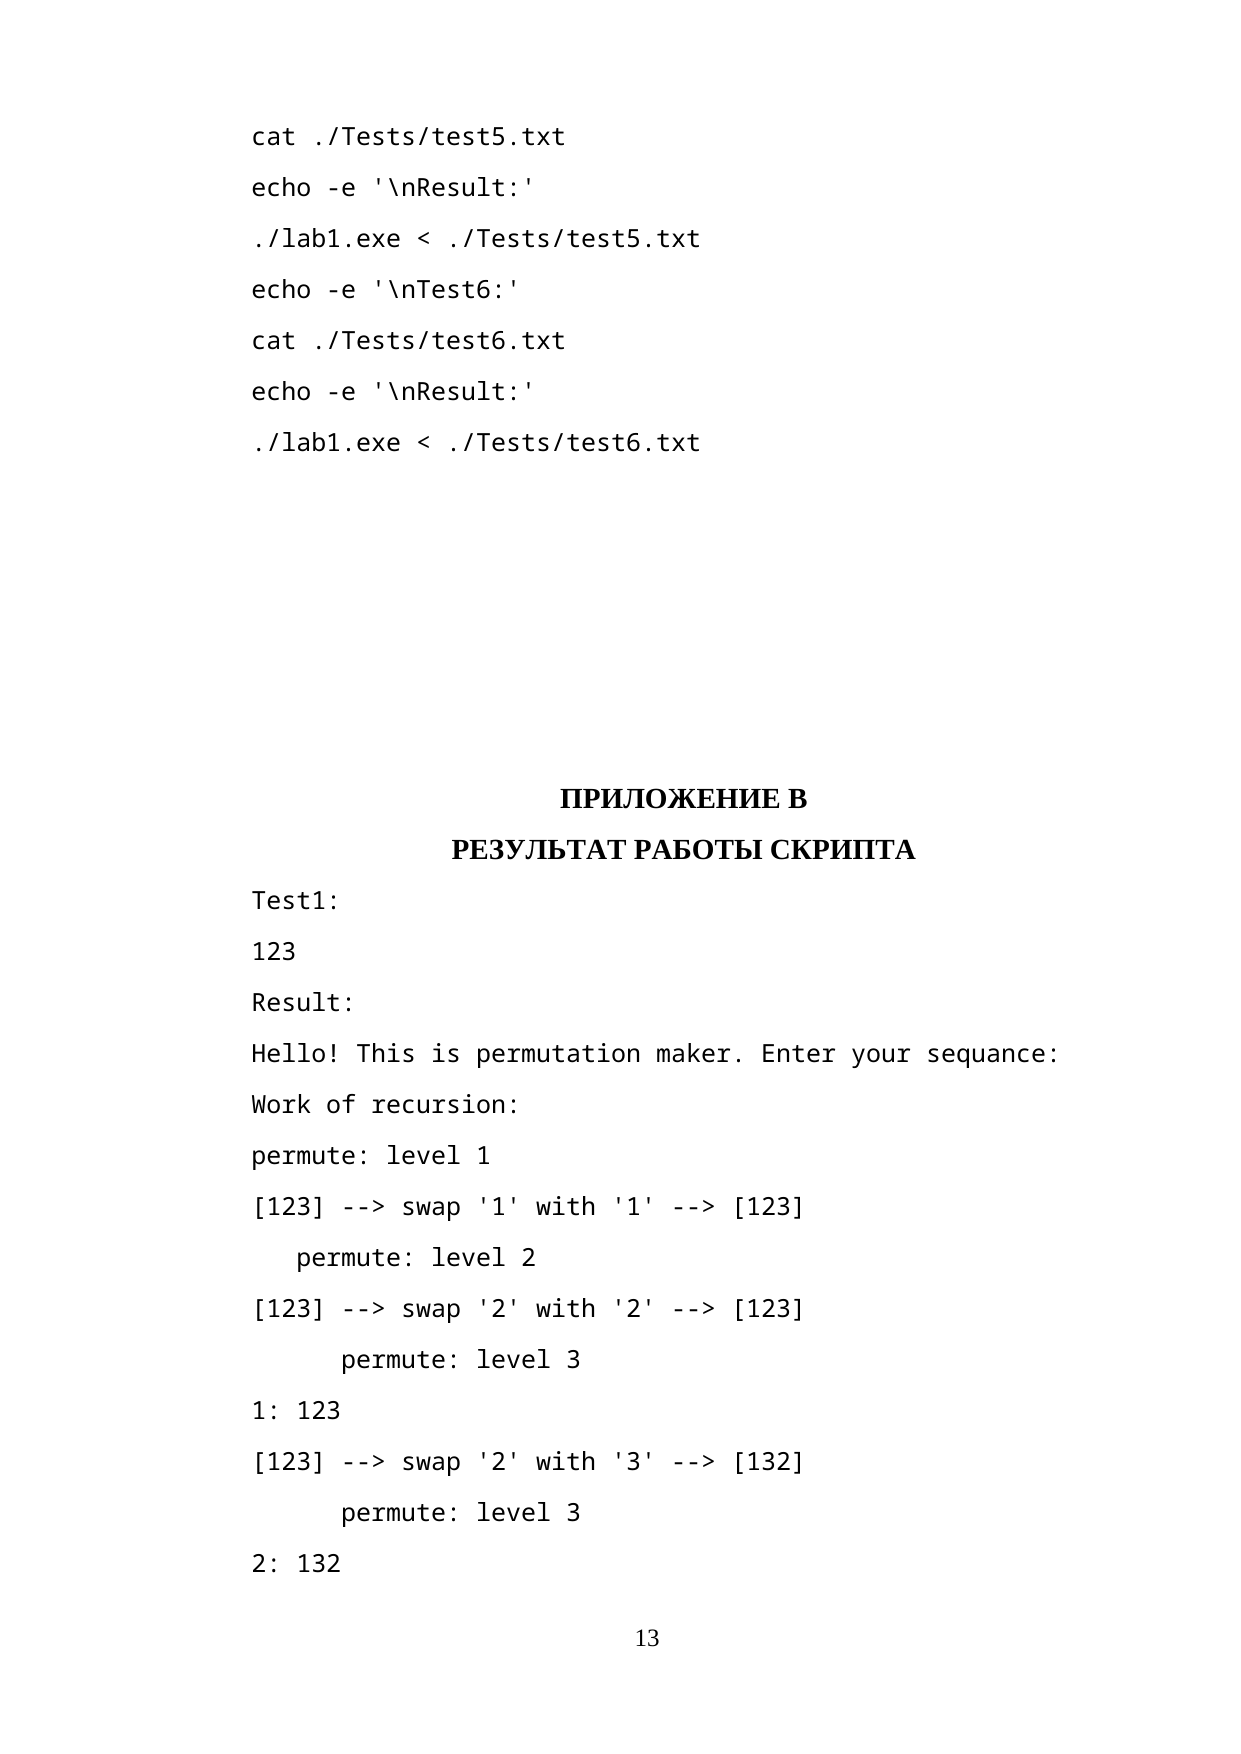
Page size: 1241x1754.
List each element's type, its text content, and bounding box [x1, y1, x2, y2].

text echo -e '\nResult:' [177, 169, 1116, 203]
text ./lab1.exe < ./Tests/test5.txt [177, 220, 1116, 254]
text [123] --> swap '2' with '3' --> [132] [177, 1444, 1116, 1478]
text Result: [177, 984, 1116, 1018]
text 2: 132 [177, 1546, 1116, 1580]
text [123] --> swap '2' with '2' --> [123] [177, 1291, 1116, 1325]
text cat ./Tests/test5.txt [177, 118, 1116, 152]
text 123 [177, 933, 1116, 967]
text permute: level 3 [177, 1342, 1116, 1376]
text permute: level 1 [177, 1137, 1116, 1172]
text РЕЗУЛЬТАТ РАБОТЫ СКРИПТА [177, 832, 1116, 866]
text 1: 123 [177, 1393, 1116, 1427]
text [123] --> swap '1' with '1' --> [123] [177, 1188, 1116, 1223]
text Hello! This is permutation maker. Enter your sequance: [177, 1035, 1116, 1069]
text echo -e '\nResult:' [177, 373, 1116, 407]
text cat ./Tests/test6.txt [177, 322, 1116, 356]
text permute: level 2 [177, 1239, 1116, 1274]
text echo -e '\nTest6:' [177, 271, 1116, 305]
text permute: level 3 [177, 1495, 1116, 1529]
text ПРИЛОЖЕНИЕ В [177, 782, 1116, 815]
text ./lab1.exe < ./Tests/test6.txt [177, 424, 1116, 458]
text Test1: [177, 882, 1116, 916]
text Work of recursion: [177, 1086, 1116, 1121]
